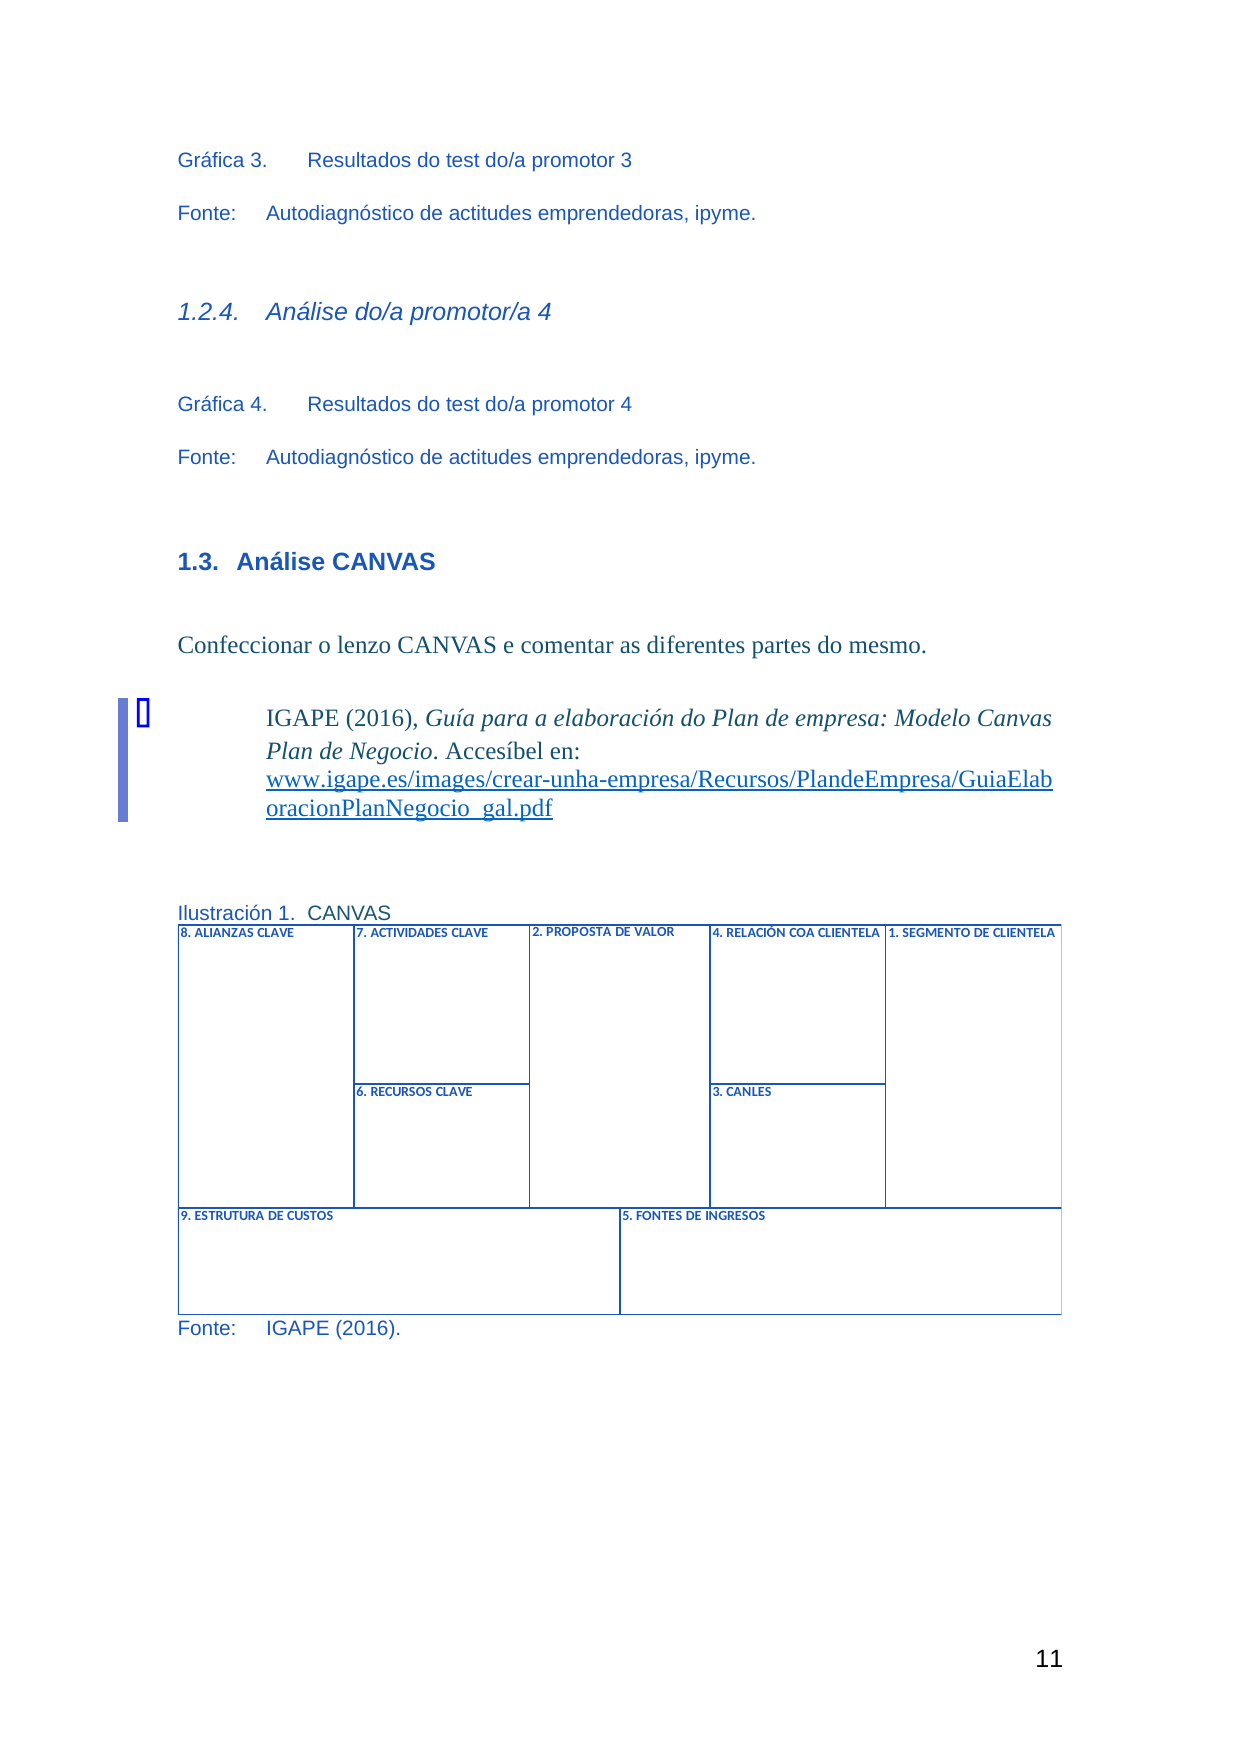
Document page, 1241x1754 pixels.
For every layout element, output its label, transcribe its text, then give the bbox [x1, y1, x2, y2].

text Fonte: Autodiagnóstico de actitudes emprendedoras, ipyme. [177, 444, 1063, 468]
list Análise do/a promotor/a 4 [177, 297, 1063, 326]
list Análise CANVAS [177, 547, 1063, 576]
text Confeccionar o lenzo CANVAS e comentar as diferentes partes do mesmo. [177, 630, 1063, 658]
text Ilustración 1. CANVAS [177, 901, 1063, 925]
text Gráfica 4. Resultados do test do/a promotor 4 [177, 392, 1063, 416]
text Fonte: Autodiagnóstico de actitudes emprendedoras, ipyme. [177, 200, 1063, 224]
list IGAPE (2016), Guía para a elaboración do Plan de empresa: Modelo Canvas Plan de Negocio. Accesíbel en: www.igape.es/images/crear-unha-empresa/Recursos/PlandeEmpresa/GuiaElaboracionPlanNegocio_gal.pdf [128, 698, 1063, 822]
text Fonte: IGAPE (2016). [177, 1316, 1063, 1340]
text Gráfica 3. Resultados do test do/a promotor 3 [177, 148, 1063, 172]
